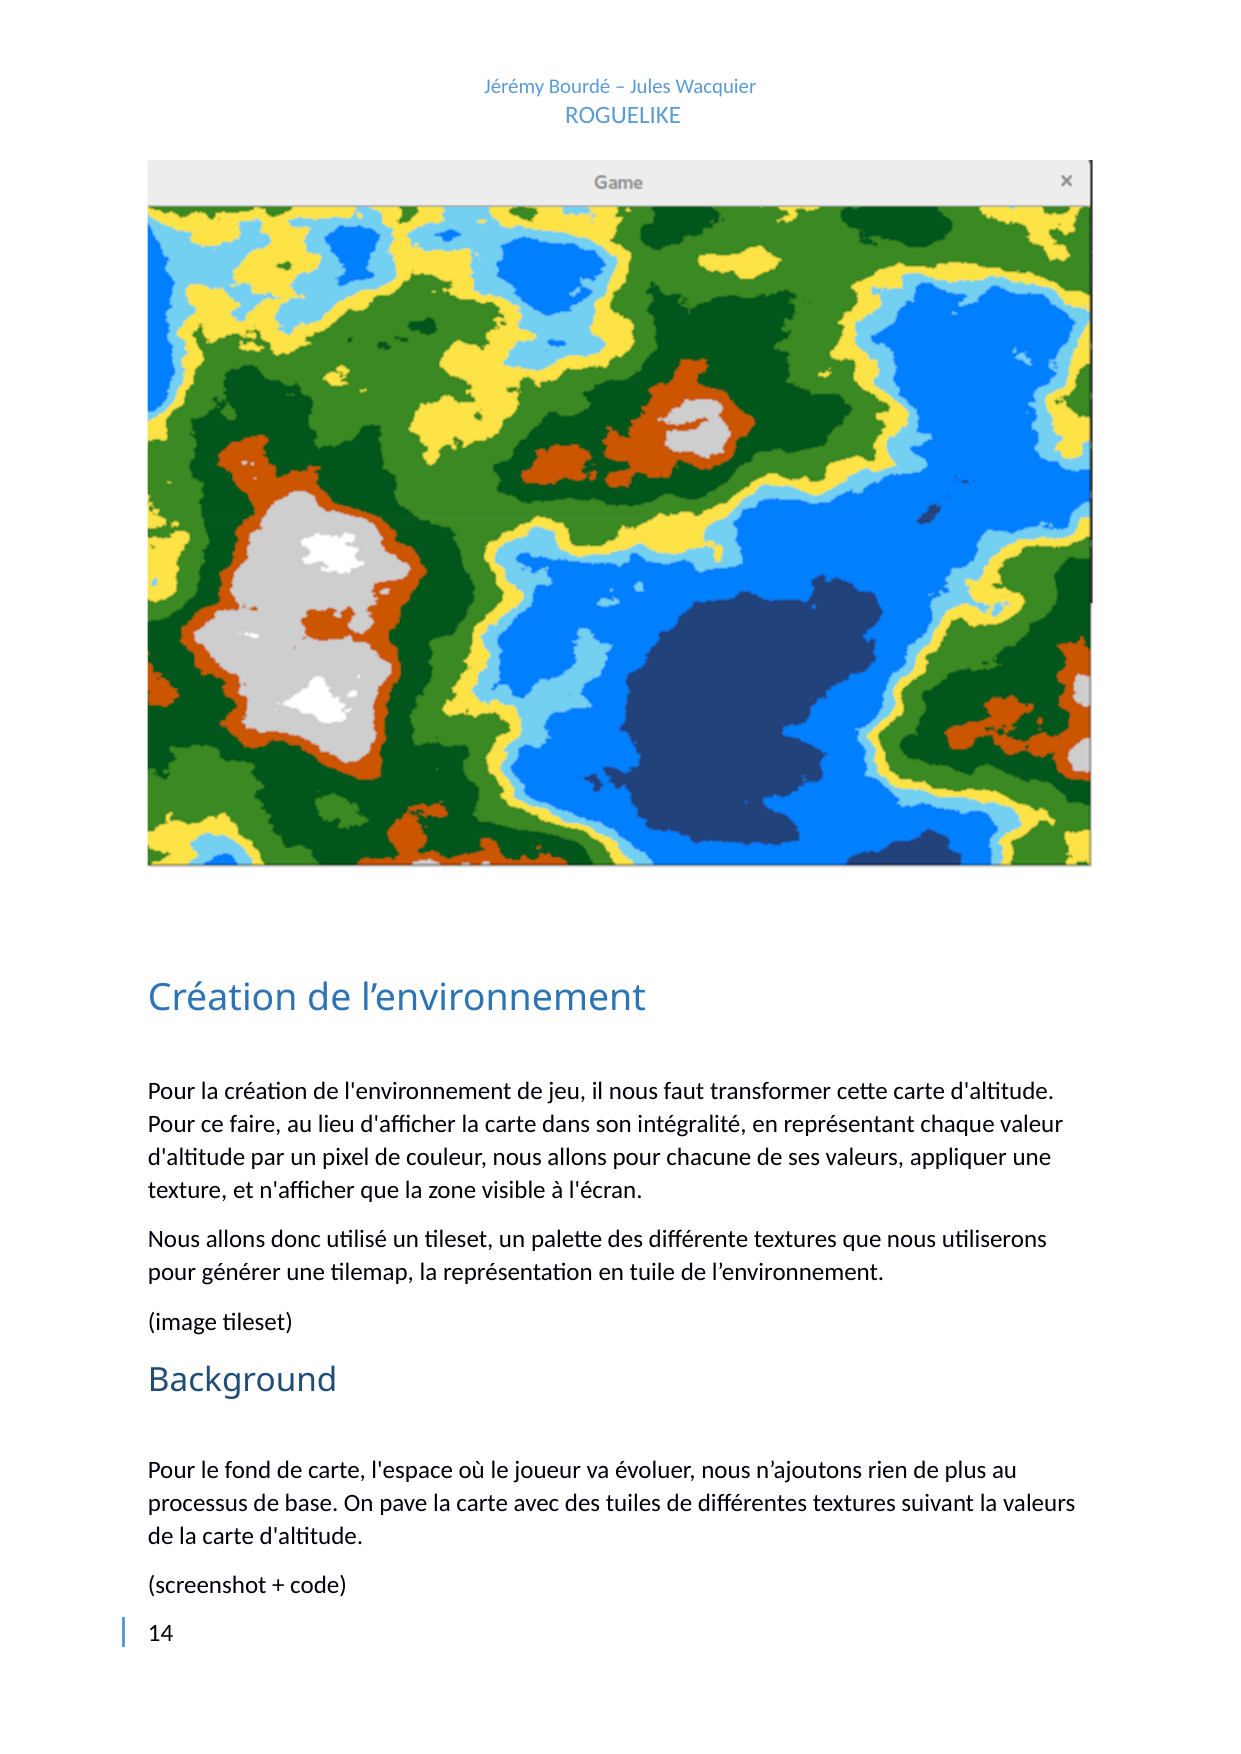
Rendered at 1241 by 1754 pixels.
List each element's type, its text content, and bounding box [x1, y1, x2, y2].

text Pour la création de l'environnement de jeu, il nous faut transformer cette carte d'altitude. Pour ce faire, au lieu d'afficher la carte dans son intégralité, en représentant chaque valeur d'altitude par un pixel de couleur, nous allons pour chacune de ses valeurs, appliquer une texture, et n'afficher que la zone visible à l'écran. [148, 1075, 1093, 1204]
text (image tileset) [148, 1306, 1093, 1336]
picture [147, 160, 1093, 869]
text (screenshot + code) [148, 1569, 1093, 1600]
text Pour le fond de carte, l'espace où le joueur va évoluer, nous n’ajoutons rien de plus au processus de base. On pave la carte avec des tuiles de différentes textures suivant la valeurs de la carte d'altitude. [148, 1454, 1093, 1550]
text Nous allons donc utilisé un tileset, un palette des différente textures que nous utiliserons pour générer une tilemap, la représentation en tuile de l’environnement. [148, 1223, 1093, 1287]
subtitle Background [148, 1356, 1093, 1401]
subtitle Création de l’environnement [148, 970, 1093, 1021]
